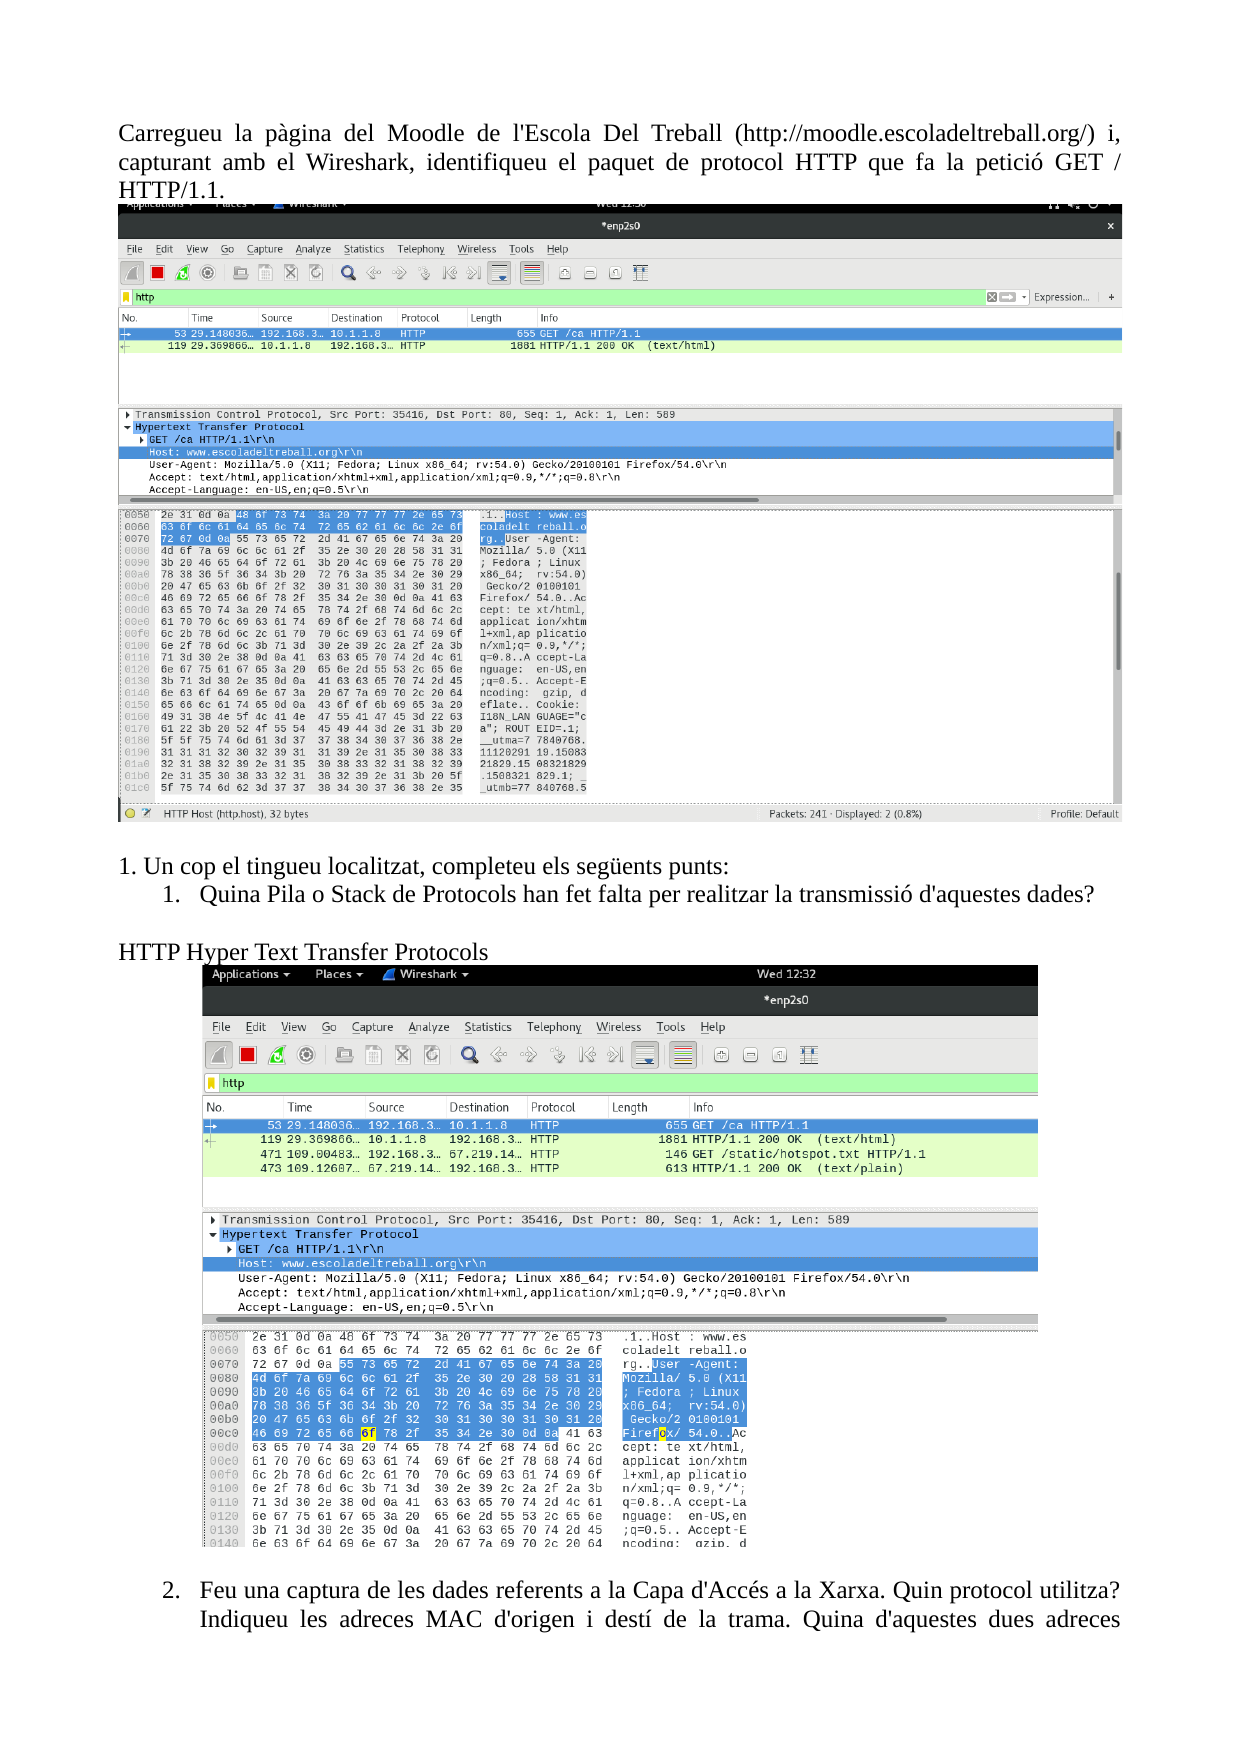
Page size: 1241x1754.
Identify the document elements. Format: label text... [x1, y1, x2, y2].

list Quina Pila o Stack de Protocols han fet falta per realitzar la transmissió d'aquestes dades? [162, 879, 1122, 908]
picture [202, 965, 1038, 1547]
text 1. Un cop el tingueu localitzat, completeu els següents punts: [118, 851, 1122, 879]
text ­Carregueu la pàgina del Moodle de l'Escola Del Treball (http://moodle.escoladeltreball.org/) i, capturant amb el Wireshark, identifiqueu el paquet de protocol HTTP que fa la petició GET / HTTP/1.1. [118, 118, 1122, 204]
picture [118, 204, 1123, 822]
list Feu una captura de les dades referents a la Capa d'Accés a la Xarxa. Quin protocol utilitza? Indiqueu les adreces MAC d'origen i destí de la trama. Quina d'aquestes dues adreces [162, 1575, 1122, 1633]
text HTTP Hyper Text Transfer Protocols [118, 937, 1122, 966]
